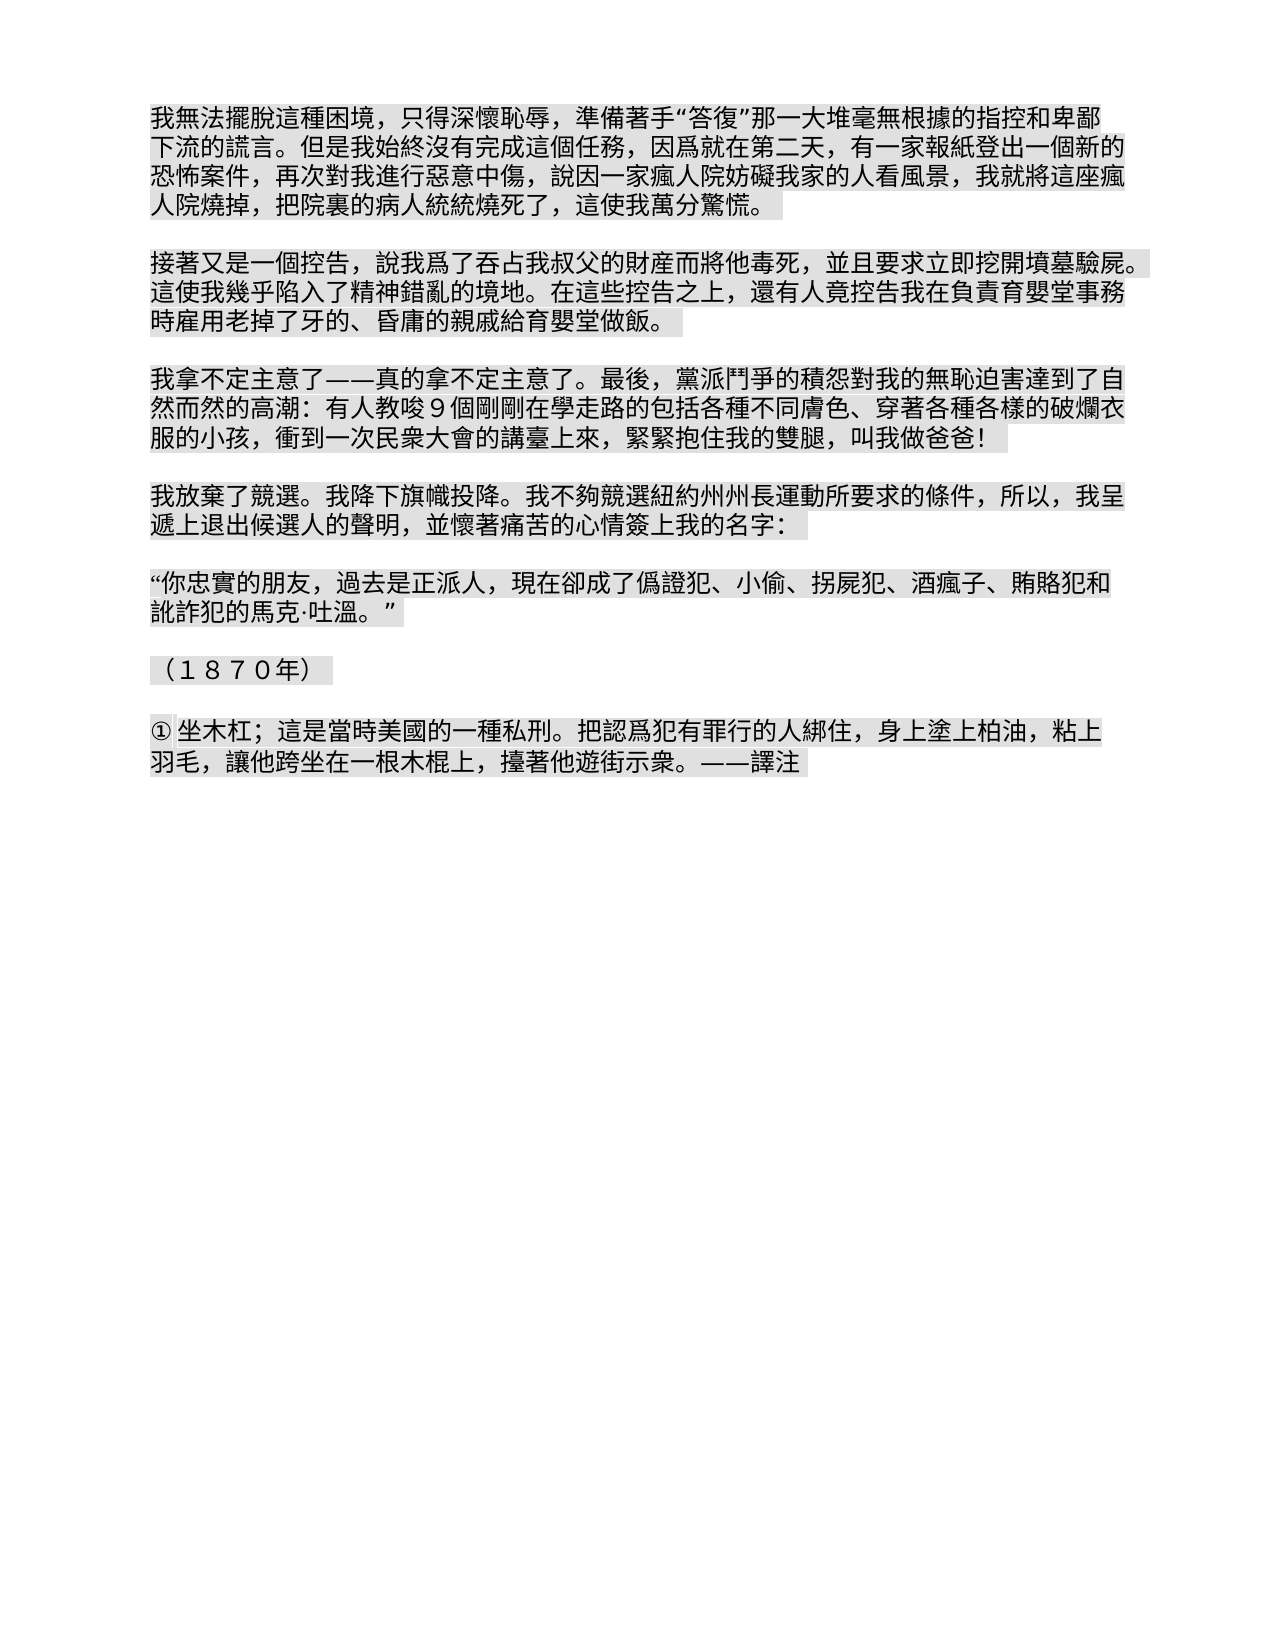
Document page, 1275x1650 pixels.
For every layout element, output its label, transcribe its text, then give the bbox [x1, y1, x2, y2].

text 卡韓政變 (91)：韓國瑜究竟是該學馬克吐溫還是學孫悟空？ 陳真 2019. 06. 23. 哈哈哈，真好笑。孤陋寡聞，我沒讀過馬克吐溫這篇小說，借來用一下。我查了一下原著叫 “Running for Governor"，韓國瑜如果看到，應該也會會心一笑吧。不過，笑完之後，一堆 “罪名” 還是存在。不久前，他還是人人景仰的一條漢子，一位英雄，一個好人，想不到短短一兩個月竟然有幾百條罪名加在他身上，宛若過街老鼠。 上星期，我被警察在林園某條街給開了罰單，就是韓國瑜害的。為什麼呢？因為那地方過去是白線，可以停車。我經常在此買飲料帶去診間喝。那一天，我停好車，突然發現地上怎麼畫了紅線？我從台南來的，管它什麼線，依台南民主聖地的文化，人民最大，就算平交道也能停車，所以我根本沒理它，心想買個飲料大不了一分鐘，不會有事的。 進了超商，點了一杯飲料準備帶走，卻聽到兩位服務員一男一女之間的對話，原音重現如下： 女 (約20歲，嗲嗲地問那男的)：為什麼現在大家到處都在罵韓國瑜啊？那天一群學生進來買東西，他們聊天講起韓國瑜每個人都在罵。 男 (也是約20歲。看那蠢相就知道是覺醒青年，用一種故做冷靜且帶有磁性的聲音說)：他就是幹話王啊，草包韓，每天鬼混啊。 女：可是，之前大家不是都說他很好嗎？ 男：大家又不是沒有眼睛，有沒有在做事看就知道。 女：怎麼說？他沒做事都在幹嘛啊？ 男：整天講幹話騙選票啊！就是混啊！他還說過什麼當公務員就是能撈就撈！ 我原本拿了飲料就要走，可是當我聽到這裏，就決定停下腳步聽聽這渣男還要講些什麼鳥話。 女：他真的有那麼差嗎？ 男：你沒看到他什麼都不懂嗎？一下子就被議員給戳破。 女：那他還敢選總統？ 男：他只會跟中央要錢，人家民進黨給了他一堆錢都不知道花到哪裏去了。 這時，一個也是來買飲料的中年顧客聽不下去了，就很客氣地說，“同學同學，不是這樣哦，事實上是中央故意不給他錢防治登革熱”。 男：中央有給他很多錢好嗎，怎麼會沒有？ 顧客 (笑咪咪很客氣地搖頭說)：沒有，沒給。 男 (提高音量)：反正就是草包，所以高雄登革熱才會那麼嚴重。 我聽到這裏，忍不住拳頭硬了，很想插嘴，但我趕緊默念忍教心經，硬是忍了下來，離開了現場。結果，一出門就看到兩位警察正在給我的車拍照開罰單。我很無奈，但也只好認了。 陳菊說，她當市長的期間，登革熱都只有幾例，“都是個位數”。這話擺明就是說謊，製造假新聞。光是2014及2015年高雄就差不多有三萬五千例登革熱。可是，韓國瑜僅僅才15例，就每天不斷被罵說高雄登革熱疫情多嚴重，說他草包，說他每天鬼混不做事，甚至還造謠說他連登革熱是蚊子傳染也不知道。 然後，CIA日報 (蘋果日報) 還故意弄個民調，問說：“韓國瑜說他不知道為什麼會有登革熱，請問你知道嗎？" “民意” 調查結果是百分之八十幾的人知道是蚊子傳染。 典型的人渣政客蘇貞昌擔任所謂行政院長，還故意在所謂行政院院會，弄一些經過剪接的影片，抹黑韓國瑜說他開會都在打瞌睡，還訓斥他一堆根本莫須有的罪名，罵他說：“連一隻蚊子都治不好，還想治國？” 然後不是有一位腦殘國中生當面嗆罵韓國瑜嗎？據說CIA蘋果日報竟然是用頭版頭條的版面來報導這件低能鳥事。 然後，就在今天 (6月23日)，人渣黨的尾巴黨所謂時代力量竟然和郭董結盟，舉辦大遊行，說要驅逐挺韓之紅色媒體中國時報。國民黨真是有夠荒唐，郭台銘這樣的黨員，竟然跑去和敵對政黨結盟卻不用開除？ 台灣的選舉之荒唐可笑與醜陋，令人心寒，完全就是不擇手段。而且，這些絕對都只是小菜一碟，後面一定還會有更醜陋的奧步。 陳揮文也許是對的，韓國瑜不如學學馬克吐溫，退選算了；要不就是初選失利就脫黨參選。韓國瑜不是常說要效法孫悟空大幹一場嗎？輸贏不好說，但與其窩在一個爛黨內跟一堆根本無可救藥的爛人在那邊包容來包容去，不如脫黨，求個自由身，盡量講真話，效法孫悟空，把各方妖魔鬼怪全打出原形。求個是非，開拓長遠民意畢竟比較重要，不用太在意一時勝負。 =================== 競選州長 ［美］馬克．吐溫 唐萌蓀譯 幾個月之前，我被提名為紐約州州長候選人，代表獨立黨與斯坦華脫·勒·伍福特先生和約翰·特·霍夫曼先生競選。我總覺得自己有超過這兩位先生的顯著的優點，那就是我的名聲好。從報上容易看出：如果說這兩位先生也曾知道愛護名聲的好處，那是以往的事。近幾年來，他們顯然已將各種無恥罪行視爲家常便飯。 當時，我雖然對自己的長處暗自慶幸，但是一想到我自己的名字得和這些人的名字混在一起到處傳播，總有一股不安的混濁潛流在我愉快心情的深處“翻攪”。我心裏越來越不安，最後我給祖母寫了封信，把這件事告訴她。她很快給我回了信，而且信寫得很嚴峻，她說：“你生平沒有做過一件對不起人的事——一件也沒有做過。你看看報紙吧——一看就會明白伍福特和霍夫曼先生是一種什麽樣子的人，然後再看你願不願意把自己降低到他們那樣的水平，跟他們一起競選。” 這也正是我的想法！那晚我一夜沒合眼。但我畢竟不能打退堂鼓。我已經完全捲進去了，只好戰鬥下去。 當我一邊吃早飯，一邊無精打埰地翻閱報紙時，看到這樣一段消息，說實在話，我以前還從來沒有這樣驚慌失措過： “僞證罪——那就是１８６３年，在交趾支那的瓦卡瓦克，有３４名證人證明馬克·吐溫先生犯有僞證罪，企圖侵佔一小塊香蕉種植地，那是當地一位窮寡婦和她那群孤兒靠著活命的唯一資源。現在馬克·吐溫先生既然在眾人面前出來競選州長，那麽他或許可以屈尊解釋一下如下事情的經過。吐溫先生不管是對自己或是對要求投票選舉他的偉大人民，都有責任澄清此事的真相。他願意這樣做嗎？” 我當時驚愕不已！竟有這樣一種殘酷無情的指控。我從來就沒有到過交趾支那！我從來沒聽說過什麽瓦卡瓦克！我也不知道什麽香蕉種植地，正如我不知道什麽是袋鼠一樣！我不知道要怎麽辦才好，我簡直要發瘋了，卻又毫無辦法。那一天我什麽事情也沒做，就讓日子白白溜過去了。第二天早晨，這家報紙再沒說別的什麽，只有這麽一句話： “意味深長——大家都會注意到：吐溫先生對交趾支那僞證案一事一直發人深省地保持緘默。” 〔備忘——在這場競選運動中，這家報紙以後但凡提到我時，必稱“臭名昭著的僞證犯吐溫”。〕 接著是《新聞報》，登了這樣一段話： “需要查清——是否請新州長候選人向急於等著要投他票的同胞們解釋一下以下一件小事？那就是吐溫先生在蒙大那州野營時，與他住在同一帳篷的夥伴經常丟失小東西，後來這些東西一件不少地都從吐溫先生身上或“箱子”（即他卷藏雜物的報紙）裏發現了。大家為他著想，不得不對他進行友好的告誡，在他身上塗滿柏油，粘上羽毛，叫他坐木杠①，把他攆出去，並勸告他讓出鋪位，從此別再回來。他願意解釋這件事嗎？” 難道還有比這種控告用心更加險惡的嗎？我這輩子根本就沒有到過蒙大那州呀。 〔此後，這家報紙照例叫我做“蒙大那的小偷吐溫”。〕 於是，我開始變得一拿起報紙就有些提心吊膽起來，正如同你想睡覺時拿起一床毯子，可總是不放心，生怕那裏面有條蛇似的。有一天，我看到這麽一段消息： “謊言已被揭穿！——根據五方位區的密凱爾·奧弗拉納根先生、華脫街的吉特·彭斯先生和約翰·艾倫先生三位的宣誓證書，現已證實：馬克·吐溫先生曾惡毒聲稱我們尊貴的領袖約翰·特·霍夫曼的祖父曾因攔路搶劫而被處絞刑一說，純屬粗暴無理之謊言，毫無事實根據。他譭謗亡人，以讕言玷污其美名，用這種下流手段來達到政治上的成功，使有道德之人甚爲沮喪。當我們想到這一卑劣謊言必然會使死者無辜的親友蒙受極大悲痛時，幾乎要被迫煽動起被傷害和被侮辱的公衆，立即對誹謗者施以非法的報復。但是我們不這樣！還是讓他去因受良心譴責而感到痛苦吧。（不過，如果公衆義憤填膺，盲目胡來，對誹謗者進行人身傷害，很明顯，陪審員不可能對此事件的兇手們定罪，法庭也不可能對他們加以懲罰。）” 最後這句巧妙的話很起作用，當天晚上當“被傷害和被侮辱的公眾”從前門進來時，嚇得我趕緊從床上爬起來，從後門溜走。他們義憤填膺，來時搗毀家具和門窗，走時把能拿動的財物統統帶走。然而，我可以手按《聖經》起誓：我從沒誹謗過霍夫曼州長的祖父。而且直到那天爲止，我從沒聽人說起過他，我自己也沒提到過他。 〔順便說一句，刊登上述新聞的那家報紙此後總是稱我爲“拐屍犯吐溫”。〕 引起我注意的下一篇報上的文章是下面這段： “好個候選人——馬克·吐溫先生原定于昨晚獨立黨民衆大會上作一次損傷對方的演說，卻未履行其義務。他的醫生打電報來稱他被幾匹狂奔的拉車的馬撞倒，腿部兩處負傷——臥床不起，痛苦難言等等，以及許多諸如此類的廢話。獨立黨的黨員們只好竭力聽信這一拙劣的托詞，假裝不知道他們提名為候選人的這個放蕩不羈的傢夥未曾出席大會的真正原因。 有人見到，昨晚有一個人喝得酩酊大醉，搖搖晃晃地走進吐溫先生下榻的旅館。獨立黨人責無旁貸須證明那個醉鬼並非馬克·吐溫本人。這一下我們終於把他們抓住了。此事不容避而不答。人民以雷鳴般的呼聲詢問：‘那人是誰？’” 我的名字真的與這個丟臉的嫌疑聯在一起，這是不可思議的，絕對地不可思議。我已經有整整三年沒有喝過啤酒、葡萄酒或任何一種酒了。 〔這家報紙在下一期上大膽地稱我爲“酒瘋子吐溫先生”，而且我知道，它會一直這樣稱呼下去，但我當時看了竟毫無痛苦，足見這種局勢對我有多大的影響。〕 那時我所收到的郵件中，匿名信占了重要的部分。那些信一般是這樣寫的： “被你從你寓所門口一腳踢開的那個要飯的老婆婆，現在怎麽樣了？” 好管閒事者 敬上 也有這樣寫的： “你幹的一些事，除我之外沒人知道，你最好拿出幾塊錢來孝敬鄙人，不然，報上有你好看的。” 大致就是這類內容。如果還想聽，我可以繼續引用下去，直到使讀者噁心。 不久，共和黨的主要報紙“宣判”我犯了大規模的賄賂罪，而民主黨最主要的報紙則把一樁大肆渲染敲詐案件硬“栽”在我頭上。 〔這樣，我又得到了兩個頭銜：“肮髒的賄賂犯吐溫”和“令人噁心的訛詐犯吐溫”。〕 這時候輿論譁然，紛紛要我“答復”所有對我提出的那些可怕的指控。這就使得我們黨的報刊主編和領袖們都說，我如果再沈默不語，我的政治生命就要給毀了。好像要使他們的控訴更為迫切似的，就在第二天，一家報紙登了這樣一段話： “明察此人！獨立黨這位候選人至今默不吭聲。因爲他不敢說話。對他的每條控告都有證據，並且那種足以說明問題的沈默一再承認了他的罪狀，現在他永遠翻不了案了。獨立黨的黨員們，看看你們這位候選人吧！看看這位聲名狼藉的僞證犯！這位蒙大那的小偷！這位拐屍犯！好好看一看你們這個具體化的酒瘋子！你們這位肮髒的賄賂犯！你們這位令人噁心的訛詐犯！你們盯住他好好看一看，好好想一想——這個傢夥犯下了這麽可怕的罪行，得了這麽一連串倒楣的稱號，而且一條也不敢予以否認，看你們是否還願意把自己公正的選票投給他！” 我無法擺脫這種困境，只得深懷恥辱，準備著手“答復”那一大堆毫無根據的指控和卑鄙下流的謊言。但是我始終沒有完成這個任務，因爲就在第二天，有一家報紙登出一個新的恐怖案件，再次對我進行惡意中傷，說因一家瘋人院妨礙我家的人看風景，我就將這座瘋人院燒掉，把院裏的病人統統燒死了，這使我萬分驚慌。 接著又是一個控告，說我爲了吞占我叔父的財産而將他毒死，並且要求立即挖開墳墓驗屍。這使我幾乎陷入了精神錯亂的境地。在這些控告之上，還有人竟控告我在負責育嬰堂事務時雇用老掉了牙的、昏庸的親戚給育嬰堂做飯。 我拿不定主意了——真的拿不定主意了。最後，黨派鬥爭的積怨對我的無恥迫害達到了自然而然的高潮：有人教唆９個剛剛在學走路的包括各種不同膚色、穿著各種各樣的破爛衣服的小孩，衝到一次民衆大會的講臺上來，緊緊抱住我的雙腿，叫我做爸爸！ 我放棄了競選。我降下旗幟投降。我不夠競選紐約州州長運動所要求的條件，所以，我呈遞上退出候選人的聲明，並懷著痛苦的心情簽上我的名字： “你忠實的朋友，過去是正派人，現在卻成了僞證犯、小偷、拐屍犯、酒瘋子、賄賂犯和訛詐犯的馬克·吐溫。” （１８７０年） ①坐木杠；這是當時美國的一種私刑。把認爲犯有罪行的人綁住，身上塗上柏油，粘上羽毛，讓他跨坐在一根木棍上，擡著他遊街示衆。——譯注 [150, 75, 1125, 777]
